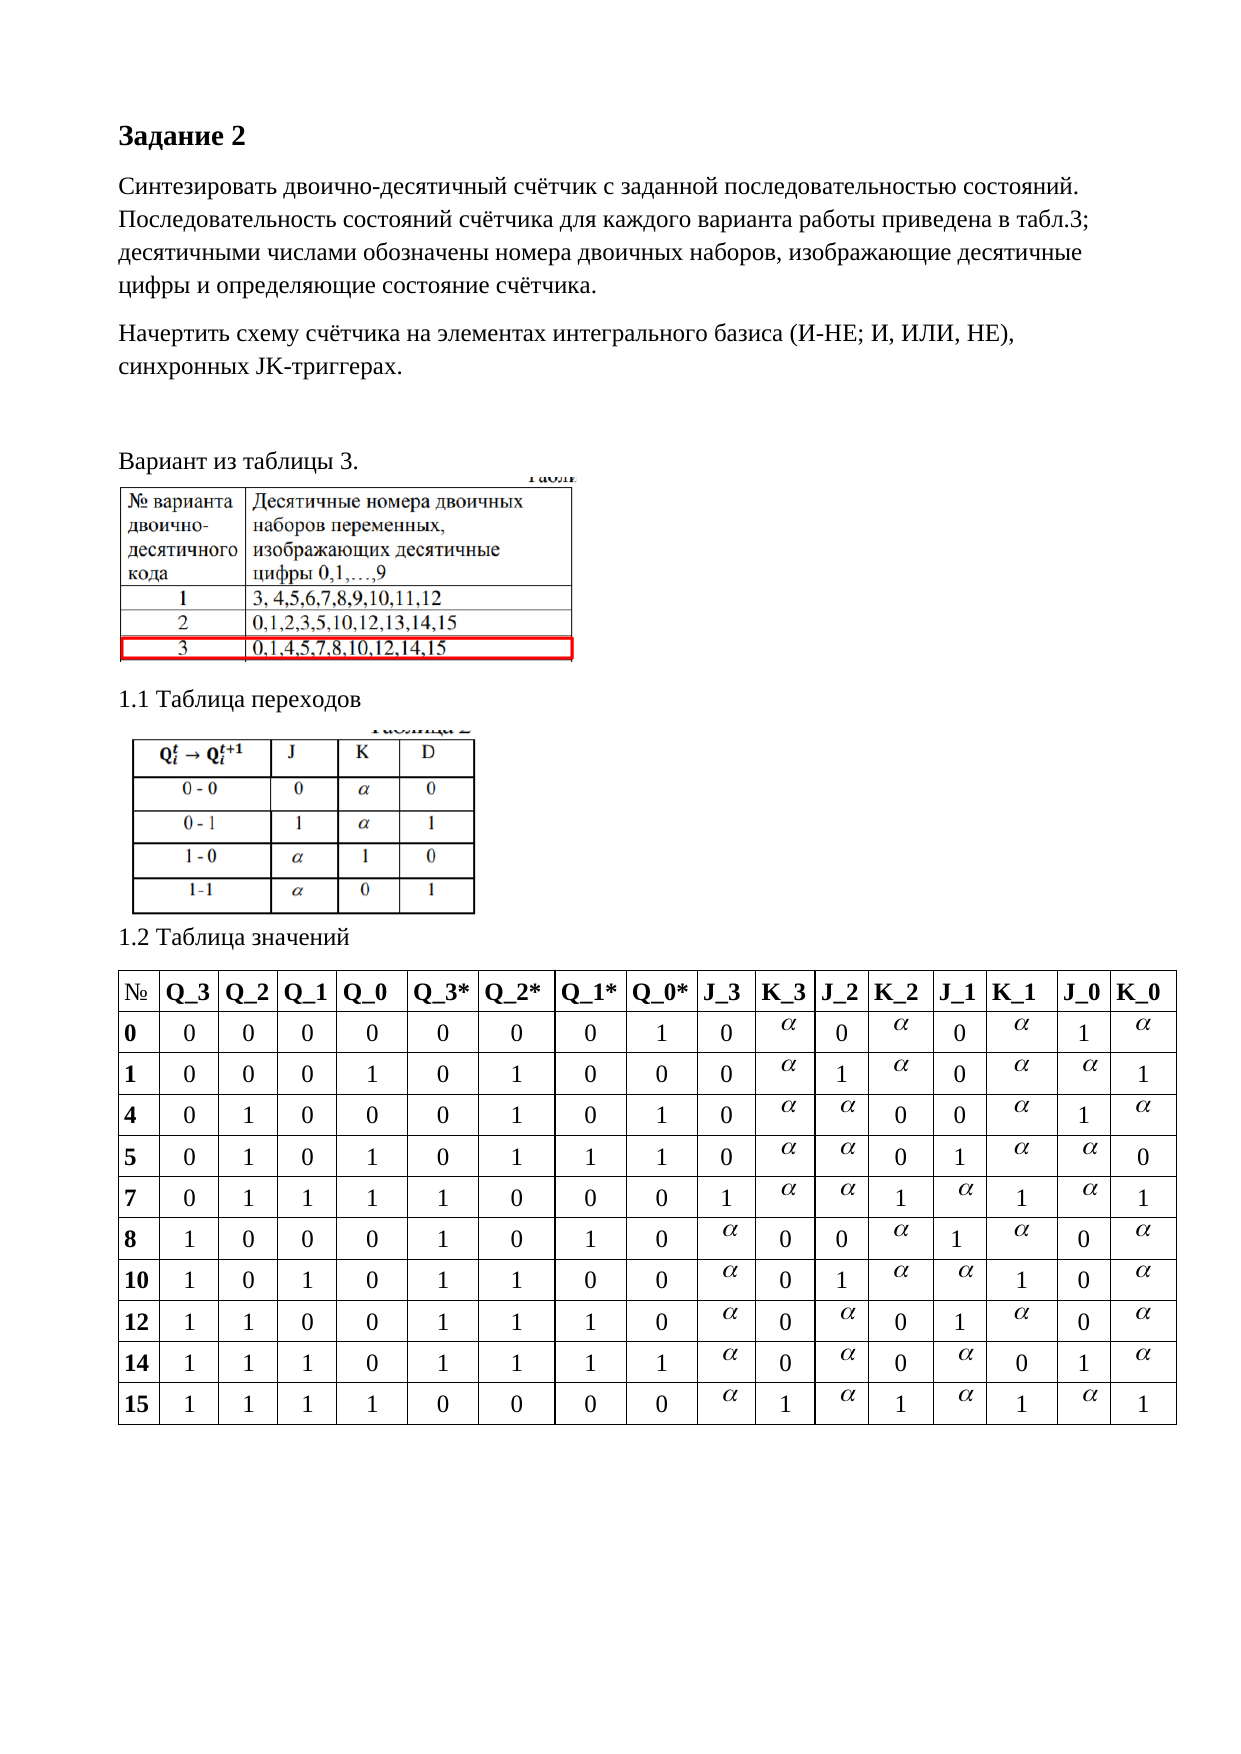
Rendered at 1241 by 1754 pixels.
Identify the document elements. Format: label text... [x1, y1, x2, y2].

table_cell 14 [119, 1342, 159, 1382]
text 1.1 Таблица переходов [118, 684, 1122, 713]
table_cell [1058, 1136, 1110, 1176]
table_cell 4 [119, 1095, 159, 1135]
table_cell [987, 1136, 1057, 1176]
table_cell [1111, 1218, 1176, 1258]
table_cell 0 [479, 1218, 554, 1258]
table_cell 1 [1058, 1095, 1110, 1135]
table_cell 1 [869, 1177, 933, 1217]
table_cell 1 [1111, 1177, 1176, 1217]
table_cell 1 [160, 1383, 218, 1423]
table_cell 0 [337, 1218, 407, 1258]
table_cell 1 [816, 1053, 868, 1093]
table_cell 0 [278, 1095, 336, 1135]
table_cell 0 [278, 1301, 336, 1341]
table_cell 1 [408, 1342, 478, 1382]
table_cell 0 [1058, 1218, 1110, 1258]
table_cell 0 [408, 1136, 478, 1176]
table_cell 0 [698, 1053, 755, 1093]
table_cell 1 [698, 1177, 755, 1217]
table_header Q_2 [219, 971, 277, 1011]
table_cell 1 [987, 1177, 1057, 1217]
table_cell 0 [408, 1053, 478, 1093]
table_cell 1 [816, 1260, 868, 1300]
table_cell 1 [160, 1301, 218, 1341]
table_cell [698, 1301, 755, 1341]
table_cell 0 [479, 1177, 554, 1217]
table_header J_2 [816, 971, 868, 1011]
table_header K_3 [756, 971, 814, 1011]
table_cell 1 [934, 1218, 986, 1258]
table_cell 1 [987, 1383, 1057, 1423]
table_cell [1058, 1383, 1110, 1423]
table_cell 1 [934, 1136, 986, 1176]
table_cell 1 [934, 1301, 986, 1341]
table_cell [698, 1218, 755, 1258]
table_cell 0 [160, 1095, 218, 1135]
table_header Q_0* [627, 971, 697, 1011]
table_cell 1 [479, 1095, 554, 1135]
table_cell 1 [337, 1136, 407, 1176]
table_cell 0 [219, 1218, 277, 1258]
table_header Q_3* [408, 971, 478, 1011]
table_cell 1 [479, 1136, 554, 1176]
table_header Q_0 [337, 971, 407, 1011]
table_cell 0 [756, 1260, 814, 1300]
table_cell 0 [934, 1012, 986, 1052]
table_cell 1 [337, 1177, 407, 1217]
table_header J_0 [1058, 971, 1110, 1011]
table_cell 1 [627, 1136, 697, 1176]
table_cell [816, 1136, 868, 1176]
table_cell 0 [627, 1177, 697, 1217]
table_cell 0 [627, 1260, 697, 1300]
table_header K_2 [869, 971, 933, 1011]
table_cell 0 [816, 1012, 868, 1052]
table_cell 1 [119, 1053, 159, 1093]
table_cell [1058, 1053, 1110, 1093]
table_cell [987, 1053, 1057, 1093]
table_cell 0 [627, 1383, 697, 1423]
table_cell 1 [479, 1260, 554, 1300]
table_cell 1 [408, 1177, 478, 1217]
table_cell 0 [278, 1136, 336, 1176]
table_cell 0 [627, 1218, 697, 1258]
table_cell 1 [278, 1342, 336, 1382]
table_cell 0 [756, 1301, 814, 1341]
table_cell 0 [556, 1053, 626, 1093]
table_header K_1 [987, 971, 1057, 1011]
table_header K_0 [1111, 971, 1176, 1011]
table_cell 0 [556, 1012, 626, 1052]
table_cell 0 [479, 1383, 554, 1423]
text Синтезировать двоично-десятичный счётчик с заданной последовательностью состояний. Последовательность состояний счётчика для каждого варианта работы приведена в табл.3; десятичными числами обозначены номера двоичных наборов, изображающие десятичные цифры и определяющие состояние счётчика. [118, 171, 1122, 299]
table_cell 1 [408, 1260, 478, 1300]
table_cell [869, 1260, 933, 1300]
table_cell [756, 1012, 814, 1052]
table_cell [934, 1383, 986, 1423]
text Задание 2 [118, 118, 1122, 152]
table_cell [869, 1218, 933, 1258]
table_header J_3 [698, 971, 755, 1011]
text 1.2 Таблица значений [118, 922, 1122, 951]
table_cell 0 [556, 1095, 626, 1135]
table_cell 0 [337, 1342, 407, 1382]
table_cell [698, 1260, 755, 1300]
table_cell [869, 1012, 933, 1052]
table_cell 0 [278, 1012, 336, 1052]
table_cell [1111, 1301, 1176, 1341]
table_cell 0 [219, 1260, 277, 1300]
table_cell 0 [869, 1136, 933, 1176]
table_cell 0 [556, 1260, 626, 1300]
table_cell [869, 1053, 933, 1093]
table_header J_1 [934, 971, 986, 1011]
table_cell 1 [1111, 1383, 1176, 1423]
table_cell 1 [219, 1095, 277, 1135]
table_cell [987, 1301, 1057, 1341]
table_cell 1 [556, 1342, 626, 1382]
table_cell 1 [1111, 1053, 1176, 1093]
table_cell 1 [408, 1301, 478, 1341]
table_cell [816, 1095, 868, 1135]
table_cell [934, 1177, 986, 1217]
table_cell 0 [627, 1053, 697, 1093]
table_cell 1 [627, 1012, 697, 1052]
table_cell [987, 1218, 1057, 1258]
table_cell 1 [556, 1218, 626, 1258]
table_cell 1 [160, 1218, 218, 1258]
table_header Q_1 [278, 971, 336, 1011]
table_cell [816, 1342, 868, 1382]
table_cell 7 [119, 1177, 159, 1217]
table_cell 1 [479, 1301, 554, 1341]
table_cell 1 [160, 1260, 218, 1300]
table_cell 10 [119, 1260, 159, 1300]
table_header Q_3 [160, 971, 218, 1011]
table_cell 0 [160, 1136, 218, 1176]
table_cell 1 [278, 1260, 336, 1300]
table_cell [1058, 1177, 1110, 1217]
table_cell [756, 1177, 814, 1217]
table_cell 0 [1111, 1136, 1176, 1176]
table_cell 0 [408, 1383, 478, 1423]
table_cell 15 [119, 1383, 159, 1423]
table_cell 0 [869, 1301, 933, 1341]
table_cell 8 [119, 1218, 159, 1258]
table_cell 1 [627, 1095, 697, 1135]
table_cell 1 [556, 1136, 626, 1176]
table_cell 0 [219, 1012, 277, 1052]
table_cell 0 [627, 1301, 697, 1341]
table_cell [698, 1342, 755, 1382]
table_cell 0 [556, 1383, 626, 1423]
text Вариант из таблицы 3. [118, 446, 1122, 475]
table_cell 0 [756, 1218, 814, 1258]
table_cell 1 [556, 1301, 626, 1341]
table_cell 1 [219, 1342, 277, 1382]
table_cell 1 [869, 1383, 933, 1423]
table_cell 1 [479, 1342, 554, 1382]
table_cell 0 [698, 1095, 755, 1135]
table_cell [1111, 1342, 1176, 1382]
table_cell 0 [408, 1095, 478, 1135]
table_cell [987, 1095, 1057, 1135]
table_cell 0 [337, 1301, 407, 1341]
table_cell [934, 1342, 986, 1382]
table_cell 0 [408, 1012, 478, 1052]
table_cell 0 [1058, 1301, 1110, 1341]
table_cell 1 [160, 1342, 218, 1382]
table_cell 0 [119, 1012, 159, 1052]
table_cell [698, 1383, 755, 1423]
table_cell [1111, 1095, 1176, 1135]
table_cell 1 [1058, 1342, 1110, 1382]
table_cell [816, 1301, 868, 1341]
table_cell 1 [278, 1383, 336, 1423]
table_cell 0 [278, 1053, 336, 1093]
table_cell 0 [160, 1177, 218, 1217]
table_cell 1 [219, 1136, 277, 1176]
table_cell 1 [337, 1053, 407, 1093]
table_cell 0 [1058, 1260, 1110, 1300]
table_cell 1 [219, 1301, 277, 1341]
table_cell 0 [337, 1095, 407, 1135]
table_cell [756, 1053, 814, 1093]
table_cell 1 [408, 1218, 478, 1258]
table_cell 1 [219, 1177, 277, 1217]
table_cell [756, 1136, 814, 1176]
table_cell 0 [698, 1136, 755, 1176]
table_cell 0 [987, 1342, 1057, 1382]
table_cell [816, 1383, 868, 1423]
table_header Q_1* [556, 971, 626, 1011]
table_cell 1 [278, 1177, 336, 1217]
table_cell [756, 1095, 814, 1135]
table_cell 0 [160, 1053, 218, 1093]
table_cell 1 [1058, 1012, 1110, 1052]
table_cell [1111, 1260, 1176, 1300]
table_cell 0 [869, 1342, 933, 1382]
table_cell 0 [934, 1095, 986, 1135]
table_cell 5 [119, 1136, 159, 1176]
table_cell [987, 1012, 1057, 1052]
table_cell 1 [479, 1053, 554, 1093]
table_cell 0 [698, 1012, 755, 1052]
table_cell 0 [337, 1012, 407, 1052]
table_cell 0 [219, 1053, 277, 1093]
table_header № [119, 971, 159, 1011]
table_cell 12 [119, 1301, 159, 1341]
table_cell 0 [278, 1218, 336, 1258]
table_cell 1 [756, 1383, 814, 1423]
table_cell 0 [556, 1177, 626, 1217]
table_cell 0 [479, 1012, 554, 1052]
table_cell 1 [987, 1260, 1057, 1300]
picture [123, 730, 485, 918]
table_cell [816, 1177, 868, 1217]
table_cell 1 [219, 1383, 277, 1423]
table_cell 1 [337, 1383, 407, 1423]
table_cell 0 [160, 1012, 218, 1052]
table_cell 0 [816, 1218, 868, 1258]
table_cell 0 [337, 1260, 407, 1300]
table_cell 0 [934, 1053, 986, 1093]
picture [115, 477, 577, 662]
table_cell [934, 1260, 986, 1300]
table_cell 0 [869, 1095, 933, 1135]
table_header Q_2* [479, 971, 554, 1011]
table_cell [1111, 1012, 1176, 1052]
text Начертить схему счётчика на элементах интегрального базиса (И-НЕ; И, ИЛИ, НЕ), синхронных JK-триггерах. [118, 318, 1122, 380]
table_cell 0 [756, 1342, 814, 1382]
table_cell 1 [627, 1342, 697, 1382]
